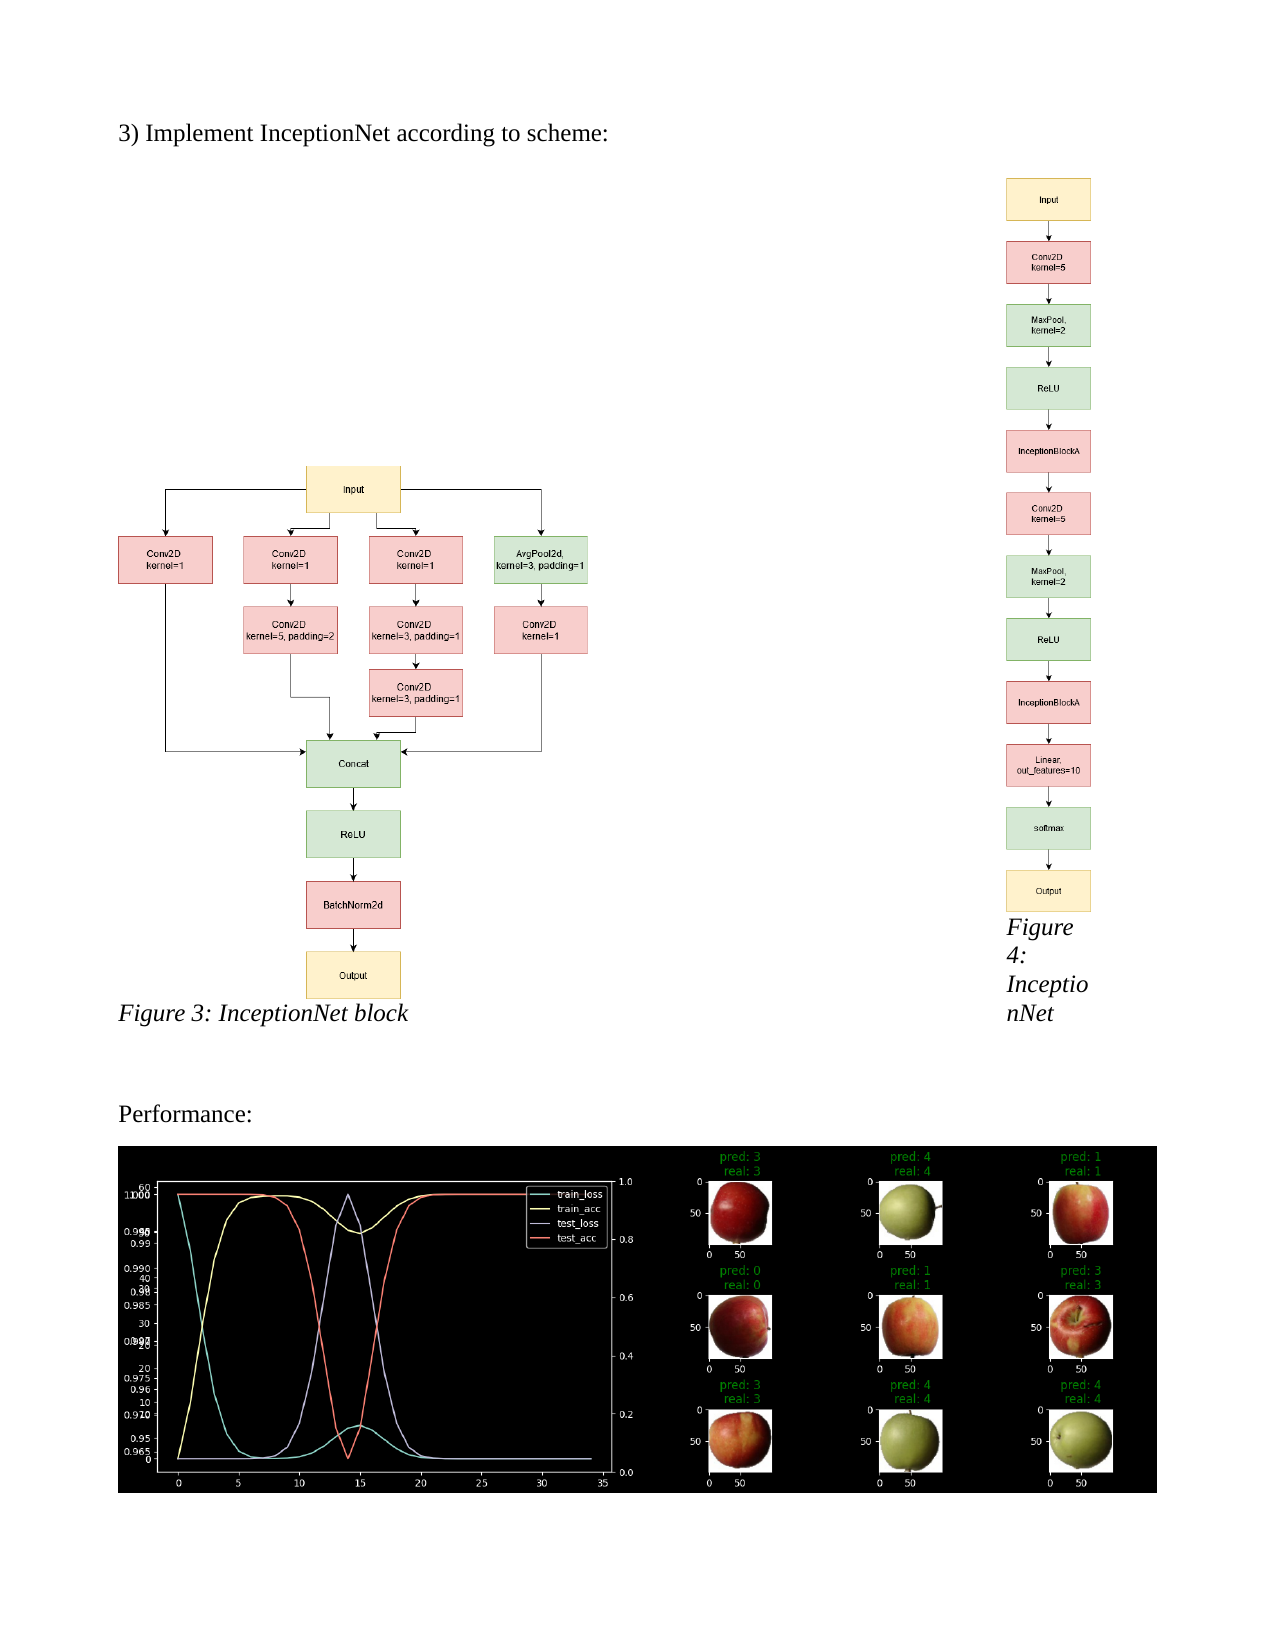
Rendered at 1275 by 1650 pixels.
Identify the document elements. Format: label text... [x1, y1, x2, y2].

text Performance: [118, 1099, 1157, 1127]
picture [1006, 178, 1091, 912]
picture [118, 466, 588, 999]
text Figure 3: InceptionNet block [118, 999, 588, 1027]
text Figure 4: InceptionNet [1006, 912, 1091, 1027]
text 3) Implement InceptionNet according to scheme: [118, 118, 1157, 147]
picture [118, 1146, 1157, 1493]
